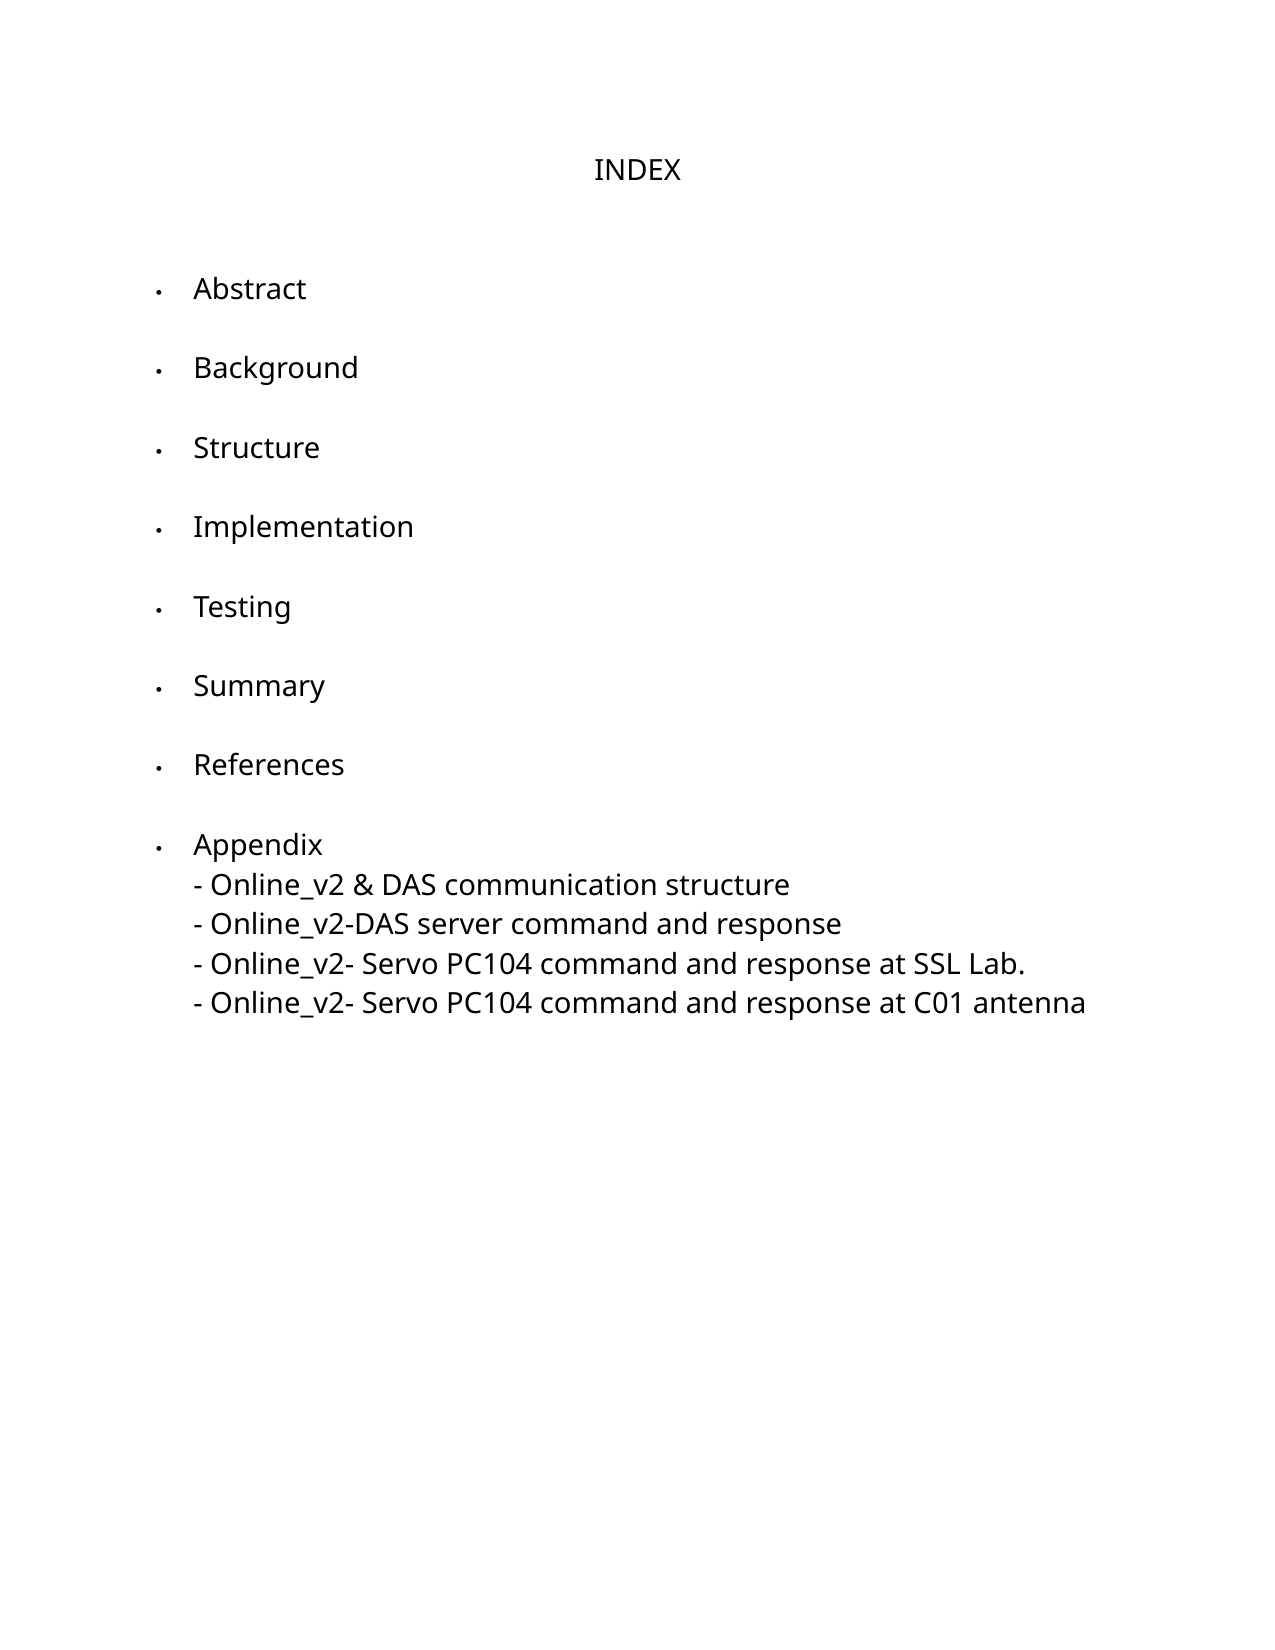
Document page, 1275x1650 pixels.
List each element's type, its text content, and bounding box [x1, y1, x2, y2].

list - Online_v2- Servo PC104 command and response at SSL Lab. [156, 943, 1157, 983]
list - Online_v2 & DAS communication structure [156, 864, 1157, 903]
list Implementation [156, 507, 1157, 546]
list - Online_v2-DAS server command and response [156, 903, 1157, 943]
list Background [156, 348, 1157, 387]
list Testing [156, 586, 1157, 626]
text INDEX [118, 149, 1157, 189]
list Structure [156, 427, 1157, 467]
list Summary [156, 665, 1157, 705]
list - Online_v2- Servo PC104 command and response at C01 antenna [156, 983, 1157, 1022]
list References [156, 745, 1157, 784]
list Appendix [156, 824, 1157, 864]
list Abstract [156, 268, 1157, 308]
